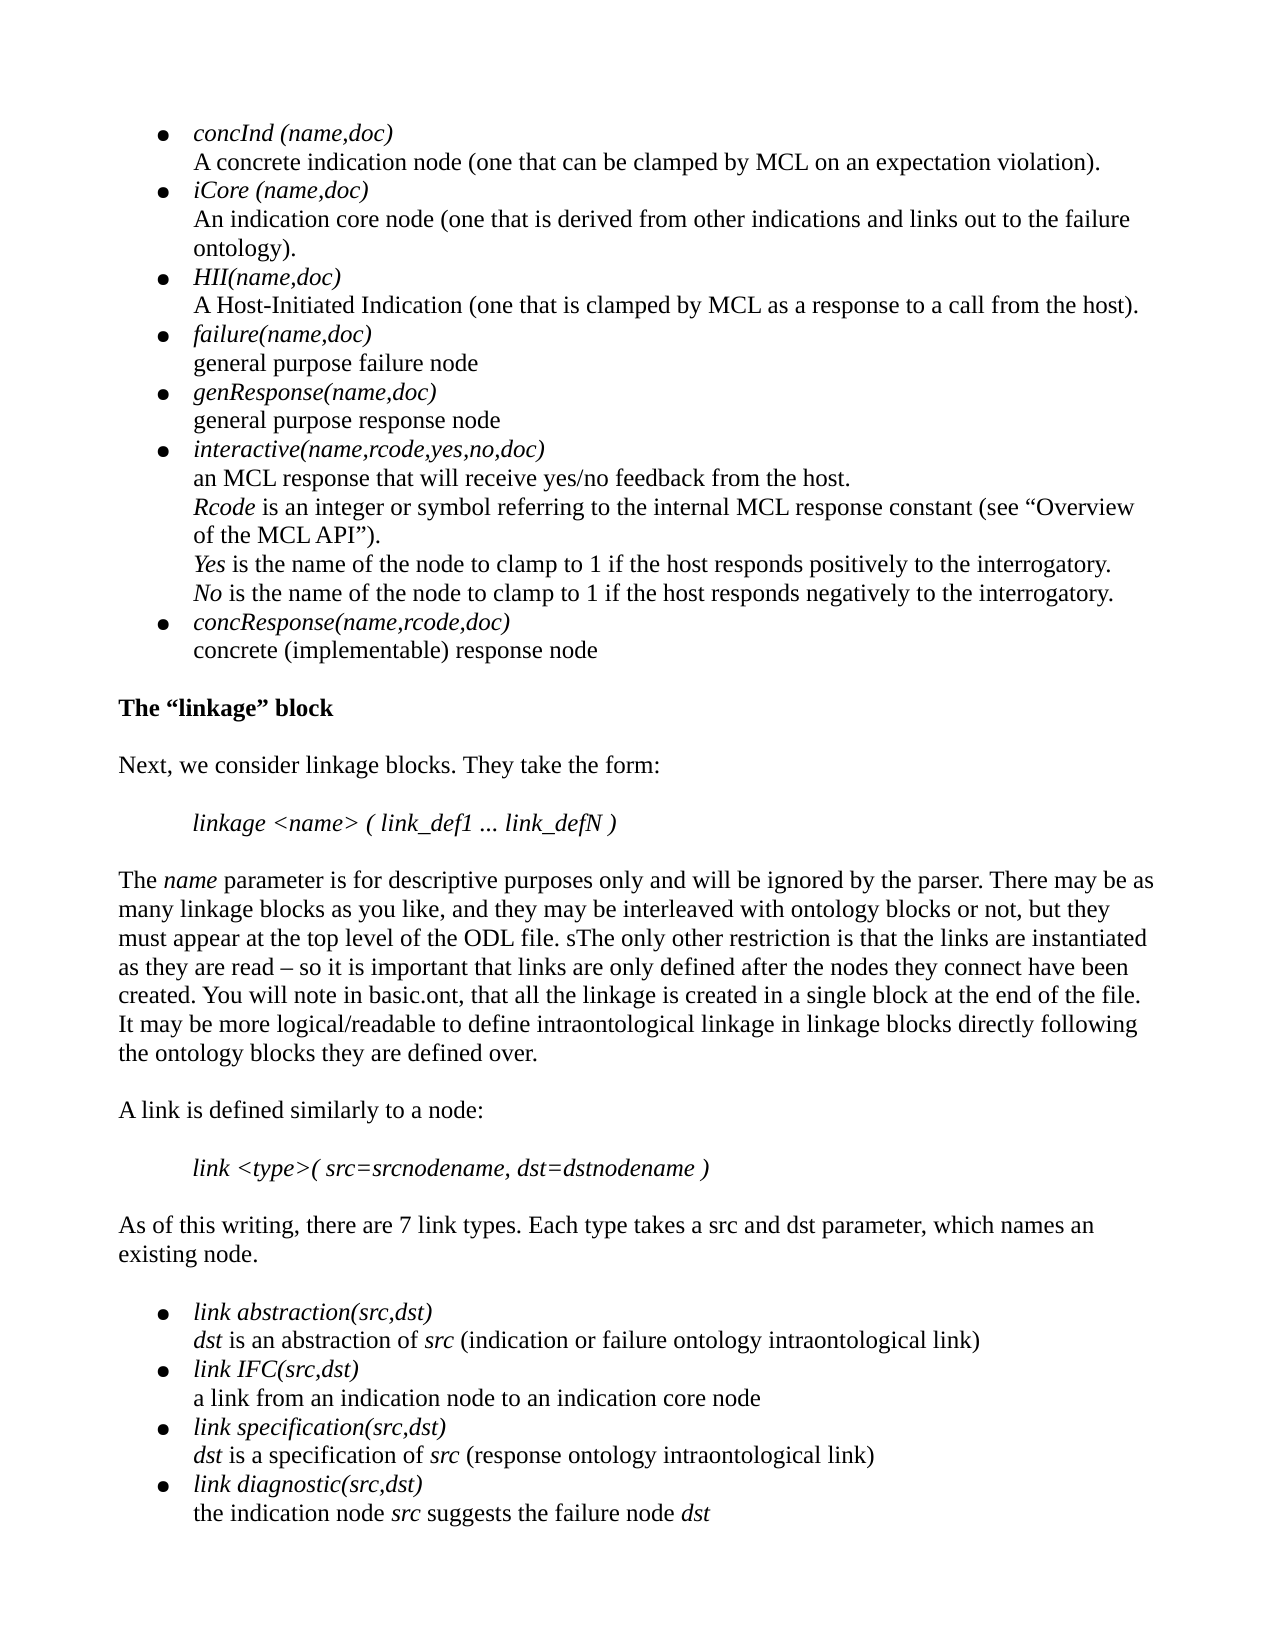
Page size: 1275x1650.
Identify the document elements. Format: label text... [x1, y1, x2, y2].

list concInd (name,doc) A concrete indication node (one that can be clamped by MCL on an expectation violation). [156, 118, 1157, 176]
text The name parameter is for descriptive purposes only and will be ignored by the parser. There may be as many linkage blocks as you like, and they may be interleaved with ontology blocks or not, but they must appear at the top level of the ODL file. sThe only other restriction is that the links are instantiated as they are read – so it is important that links are only defined after the nodes they connect have been created. You will note in basic.ont, that all the linkage is created in a single block at the end of the file. It may be more logical/readable to define intraontological linkage in linkage blocks directly following the ontology blocks they are defined over. [118, 866, 1157, 1067]
list concResponse(name,rcode,doc) concrete (implementable) response node [156, 607, 1157, 664]
list iCore (name,doc) An indication core node (one that is derived from other indications and links out to the failure ontology). [156, 176, 1157, 262]
text linkage <name> ( link_def1 ... link_defN ) [118, 808, 1157, 837]
text link <type>( src=srcnodename, dst=dstnodename ) [118, 1153, 1157, 1182]
list interactive(name,rcode,yes,no,doc) an MCL response that will receive yes/no feedback from the host. Rcode is an integer or symbol referring to the internal MCL response constant (see “Overview of the MCL API”). Yes is the name of the node to clamp to 1 if the host responds positively to the interrogatory. No is the name of the node to clamp to 1 if the host responds negatively to the interrogatory. [156, 434, 1157, 607]
text A link is defined similarly to a node: [118, 1096, 1157, 1124]
list link IFC(src,dst) a link from an indication node to an indication core node [156, 1354, 1157, 1412]
text The “linkage” block [118, 693, 1157, 722]
list link diagnostic(src,dst) the indication node src suggests the failure node dst [156, 1469, 1157, 1527]
text Next, we consider linkage blocks. They take the form: [118, 751, 1157, 779]
list link specification(src,dst) dst is a specification of src (response ontology intraontological link) [156, 1412, 1157, 1469]
list link abstraction(src,dst) dst is an abstraction of src (indication or failure ontology intraontological link) [156, 1297, 1157, 1354]
list genResponse(name,doc) general purpose response node [156, 377, 1157, 434]
list HII(name,doc) A Host-Initiated Indication (one that is clamped by MCL as a response to a call from the host). [156, 262, 1157, 319]
list failure(name,doc) general purpose failure node [156, 319, 1157, 377]
text As of this writing, there are 7 link types. Each type takes a src and dst parameter, which names an existing node. [118, 1211, 1157, 1268]
